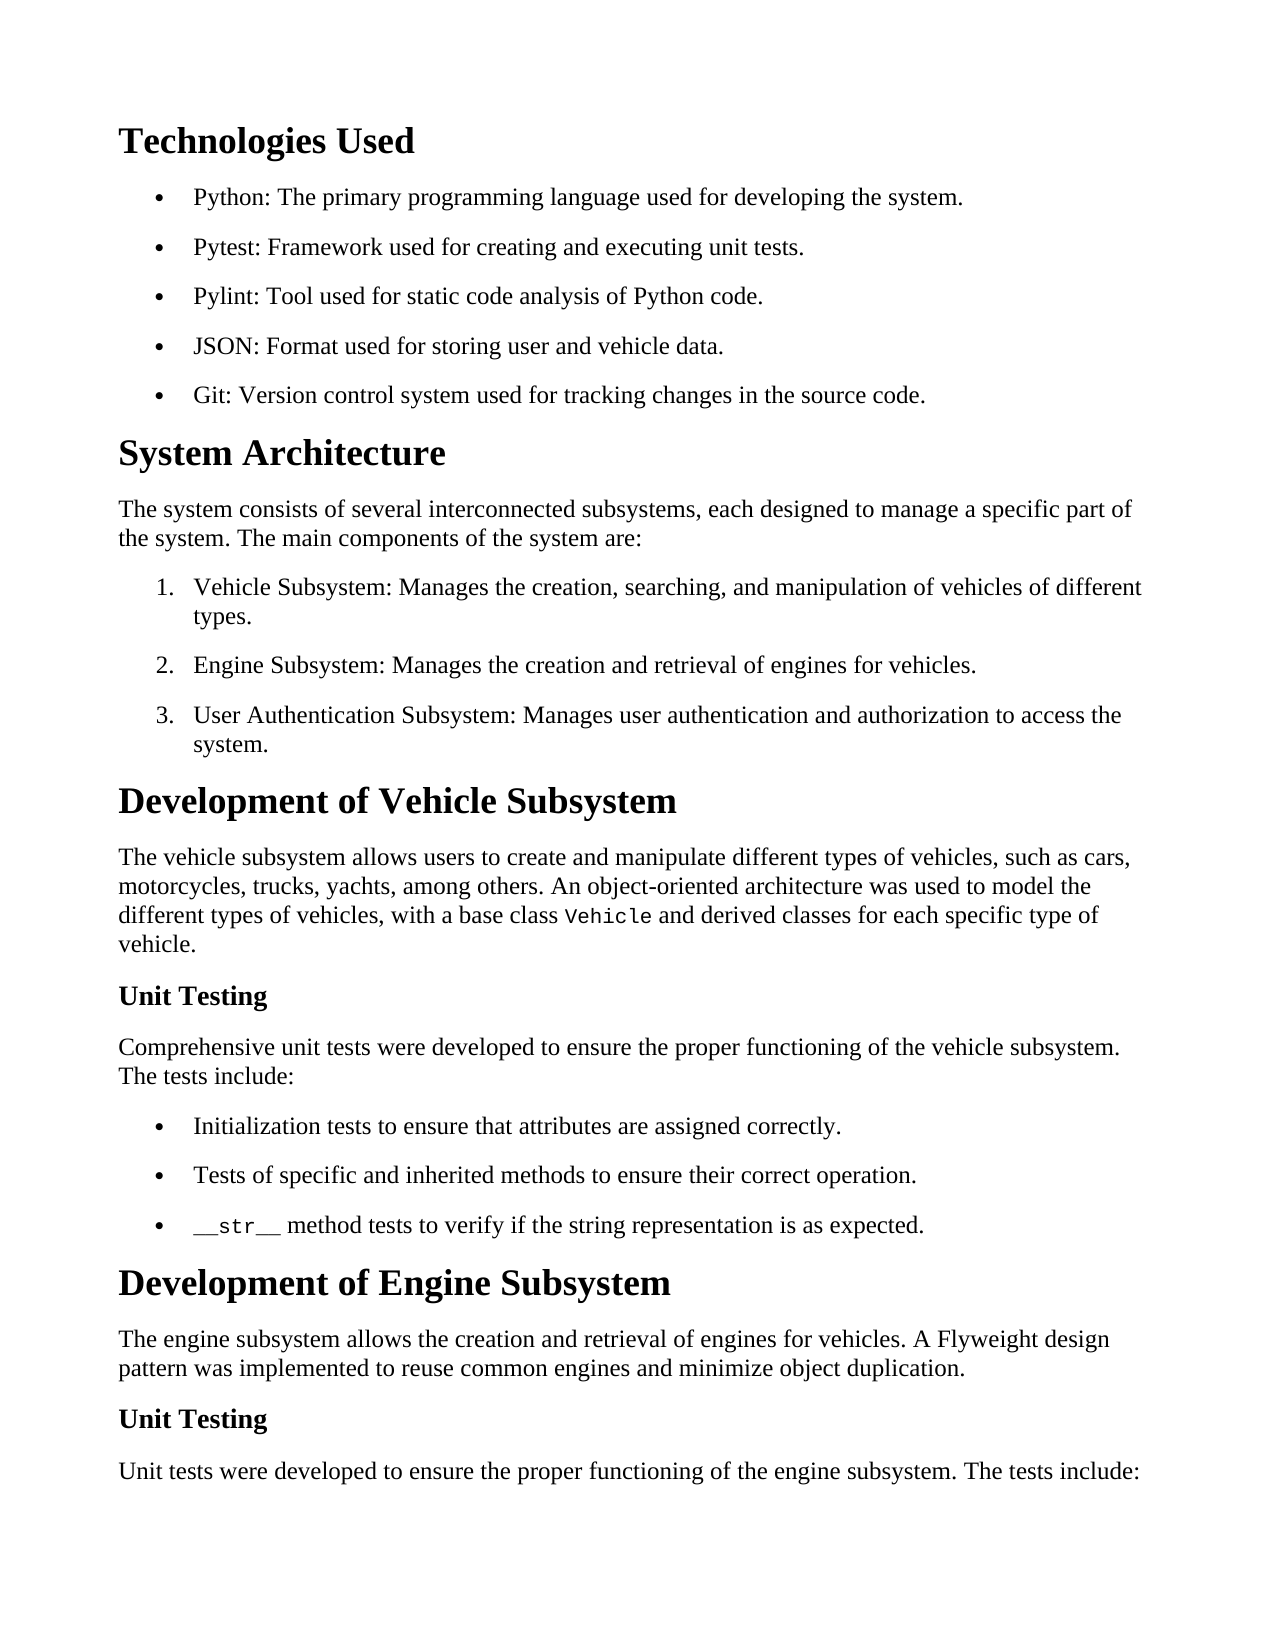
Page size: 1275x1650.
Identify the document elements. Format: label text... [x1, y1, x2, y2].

text The vehicle subsystem allows users to create and manipulate different types of vehicles, such as cars, motorcycles, trucks, yachts, among others. An object-oriented architecture was used to model the different types of vehicles, with a base class Vehicle and derived classes for each specific type of vehicle. [118, 842, 1157, 958]
subtitle Development of Engine Subsystem [118, 1260, 1157, 1303]
text Comprehensive unit tests were developed to ensure the proper functioning of the vehicle subsystem. The tests include: [118, 1032, 1157, 1090]
list Vehicle Subsystem: Manages the creation, searching, and manipulation of vehicles of different types. [156, 572, 1157, 630]
list __str__ method tests to verify if the string representation is as expected. [156, 1210, 1157, 1239]
list Git: Version control system used for tracking changes in the source code. [156, 380, 1157, 409]
text The system consists of several interconnected subsystems, each designed to manage a specific part of the system. The main components of the system are: [118, 494, 1157, 551]
subtitle Unit Testing [118, 979, 1157, 1012]
list Tests of specific and inherited methods to ensure their correct operation. [156, 1160, 1157, 1189]
list Initialization tests to ensure that attributes are assigned correctly. [156, 1111, 1157, 1139]
list Python: The primary programming language used for developing the system. [156, 182, 1157, 211]
text The engine subsystem allows the creation and retrieval of engines for vehicles. A Flyweight design pattern was implemented to reuse common engines and minimize object duplication. [118, 1324, 1157, 1382]
list Engine Subsystem: Manages the creation and retrieval of engines for vehicles. [156, 651, 1157, 679]
list Pylint: Tool used for static code analysis of Python code. [156, 281, 1157, 310]
text Unit tests were developed to ensure the proper functioning of the engine subsystem. The tests include: [118, 1456, 1157, 1484]
list Pytest: Framework used for creating and executing unit tests. [156, 232, 1157, 260]
subtitle Development of Vehicle Subsystem [118, 778, 1157, 822]
list JSON: Format used for storing user and vehicle data. [156, 331, 1157, 359]
subtitle Technologies Used [118, 118, 1157, 161]
list User Authentication Subsystem: Manages user authentication and authorization to access the system. [156, 700, 1157, 758]
subtitle System Architecture [118, 430, 1157, 473]
subtitle Unit Testing [118, 1403, 1157, 1435]
